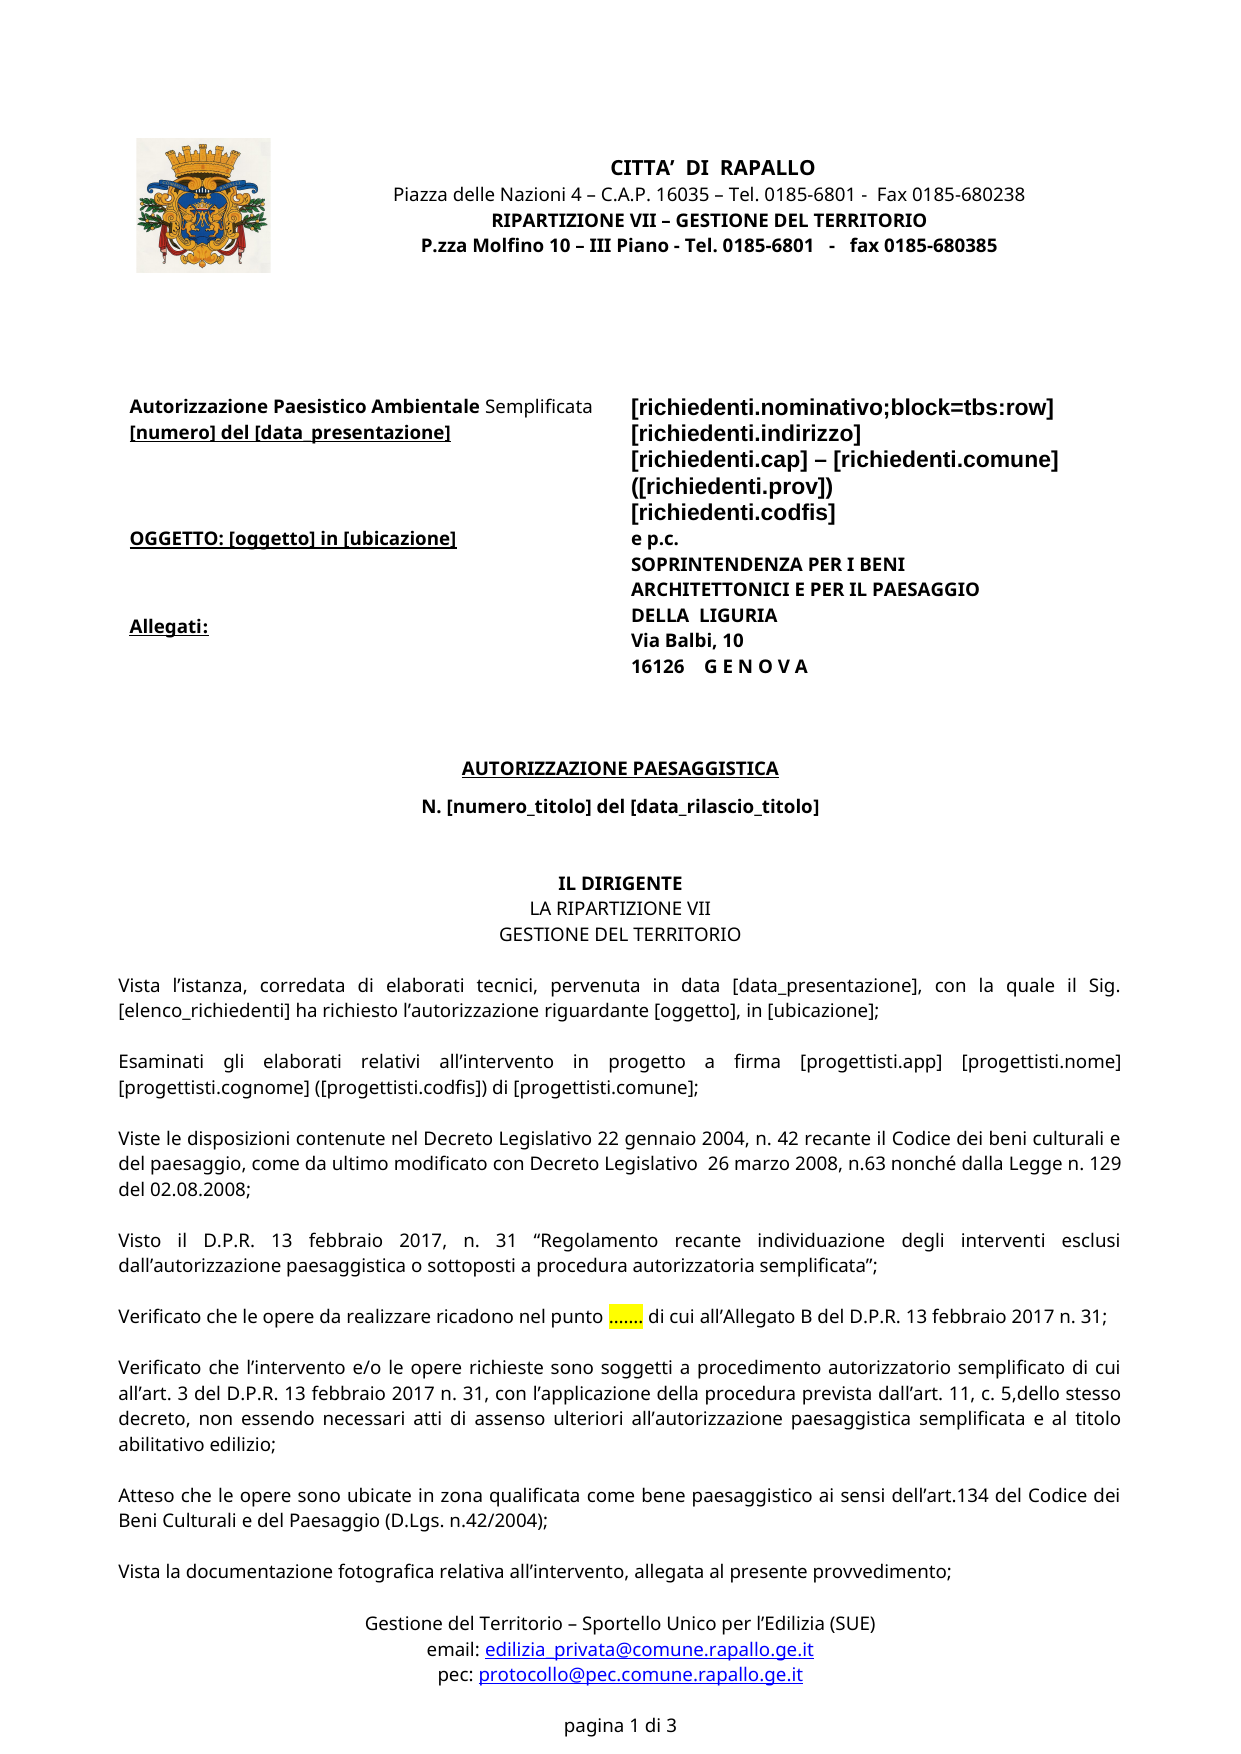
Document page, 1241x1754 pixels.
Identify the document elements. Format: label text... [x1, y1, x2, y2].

text Vista l’istanza, corredata di elaborati tecnici, pervenuta in data [data_presentazione], con la quale il Sig. [elenco_richiedenti] ha richiesto l’autorizzazione riguardante [oggetto], in [ubicazione]; [118, 972, 1122, 1023]
text Verificato che le opere da realizzare ricadono nel punto ……. di cui all’Allegato B del D.P.R. 13 febbraio 2017 n. 31; [118, 1304, 1122, 1329]
text Atteso che le opere sono ubicate in zona qualificata come bene paesaggistico ai sensi dell’art.134 del Codice dei Beni Culturali e del Paesaggio (D.Lgs. n.42/2004); [118, 1482, 1122, 1533]
table_cell OGGETTO: [oggetto] in [ubicazione] Allegati: [118, 525, 619, 678]
text LA RIPARTIZIONE VII [118, 895, 1122, 921]
text GESTIONE DEL TERRITORIO [118, 921, 1122, 946]
text Viste le disposizioni contenute nel Decreto Legislativo 22 gennaio 2004, n. 42 recante il Codice dei beni culturali e del paesaggio, come da ultimo modificato con Decreto Legislativo 26 marzo 2008, n.63 nonché dalla Legge n. 129 del 02.08.2008; [118, 1125, 1122, 1202]
text Verificato che l’intervento e/o le opere richieste sono soggetti a procedimento autorizzatorio semplificato di cui all’art. 3 del D.P.R. 13 febbraio 2017 n. 31, con l’applicazione della procedura prevista dall’art. 11, c. 5,dello stesso decreto, non essendo necessari atti di assenso ulteriori all’autorizzazione paesaggistica semplificata e al titolo abilitativo edilizio; [118, 1355, 1122, 1457]
table_cell e p.c. SOPRINTENDENZA PER I BENI ARCHITETTONICI E PER IL PAESAGGIO DELLA LIGURIA Via Balbi, 10 16126 G E N O V A [620, 525, 1121, 678]
table_header [richiedenti.nominativo;block=tbs:row] [richiedenti.indirizzo] [richiedenti.cap] – [richiedenti.comune] ([richiedenti.prov]) [richiedenti.codfis] [620, 394, 1121, 525]
subtitle N. [numero_titolo] del [data_rilascio_titolo] [118, 793, 1122, 819]
picture [136, 138, 271, 273]
text Esaminati gli elaborati relativi all’intervento in progetto a firma [progettisti.app] [progettisti.nome] [progettisti.cognome] ([progettisti.codfis]) di [progettisti.comune]; [118, 1048, 1122, 1099]
subtitle IL DIRIGENTE [118, 870, 1122, 895]
table_header Autorizzazione Paesistico Ambientale Semplificata [numero] del [data_presentazione] [118, 394, 619, 525]
text Vista la documentazione fotografica relativa all’intervento, allegata al presente provvedimento; [118, 1559, 1122, 1584]
text Visto il D.P.R. 13 febbraio 2017, n. 31 “Regolamento recante individuazione degli interventi esclusi dall’autorizzazione paesaggistica o sottoposti a procedura autorizzatoria semplificata”; [118, 1227, 1122, 1278]
text AUTORIZZAZIONE PAESAGGISTICA [118, 755, 1122, 781]
